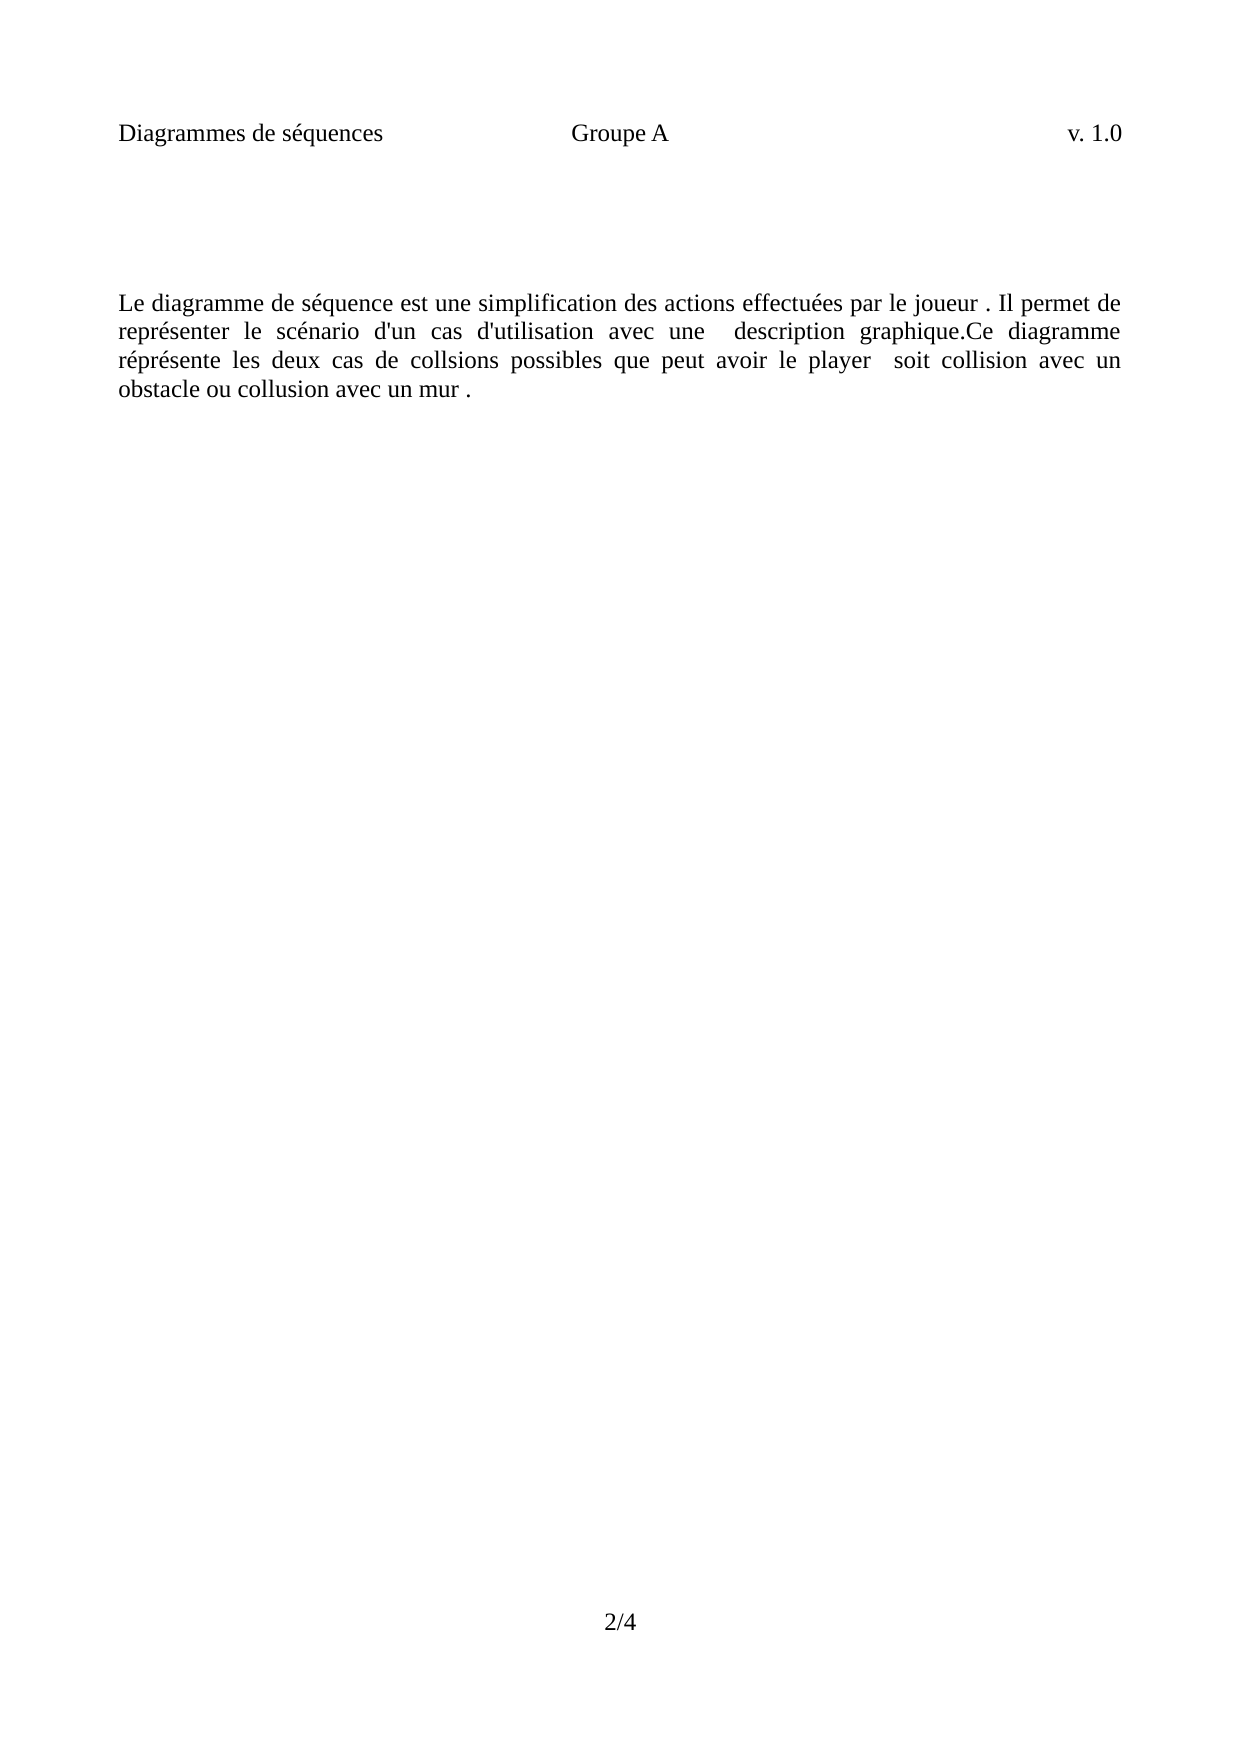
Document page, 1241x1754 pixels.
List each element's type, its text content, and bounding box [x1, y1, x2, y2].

text Le diagramme de séquence est une simplification des actions effectuées par le joueur . Il permet de représenter le scénario d'un cas d'utilisation avec une description graphique.Ce diagramme réprésente les deux cas de collsions possibles que peut avoir le player soit collision avec un obstacle ou collusion avec un mur . [118, 288, 1122, 403]
